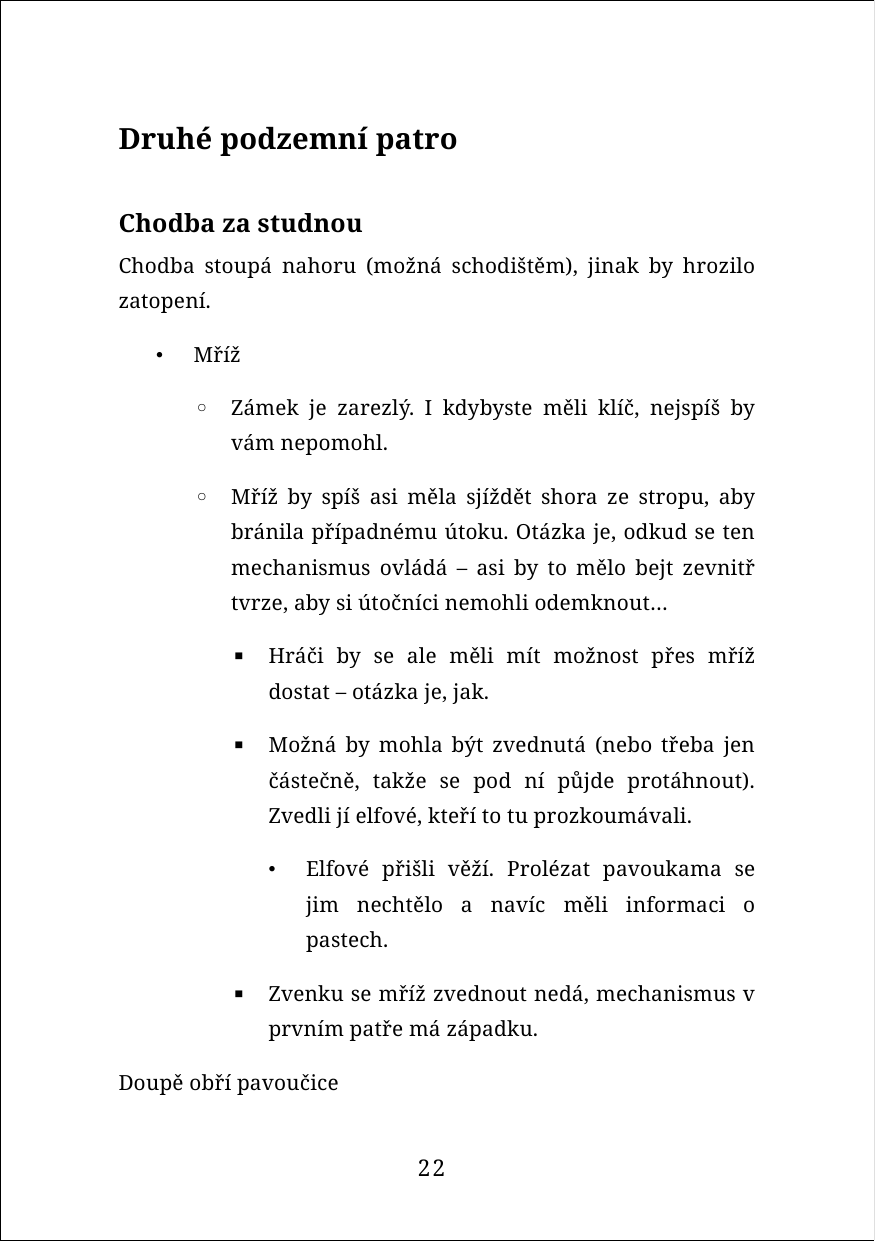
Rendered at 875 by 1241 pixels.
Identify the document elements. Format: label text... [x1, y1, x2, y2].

list Zámek je zarezlý. I kdybyste měli klíč, nejspíš by vám nepomohl. [193, 393, 756, 457]
subtitle Chodba za studnou [118, 205, 756, 239]
list Elfové přišli věží. Prolézat pavoukama se jim nechtělo a navíc měli informaci o pastech. [268, 854, 756, 954]
text Doupě obří pavoučice [118, 1068, 756, 1096]
list Možná by mohla být zvednutá (nebo třeba jen částečně, takže se pod ní půjde protáhnout). Zvedli jí elfové, kteří to tu prozkoumávali. [231, 730, 756, 830]
subtitle Druhé podzemní patro [118, 118, 756, 158]
list Hráči by se ale měli mít možnost přes mříž dostat – otázka je, jak. [231, 642, 756, 706]
list Zvenku se mříž zvednout nedá, mechanismus v prvním patře má západku. [231, 979, 756, 1043]
list Mříž by spíš asi měla sjíždět shora ze stropu, aby bránila případnému útoku. Otázka je, odkud se ten mechanismus ovládá – asi by to mělo bejt zevnitř tvrze, aby si útočníci nemohli odemknout… [193, 482, 756, 617]
text Chodba stoupá nahoru (možná schodištěm), jinak by hrozilo zatopení. [118, 251, 756, 315]
list Mříž [156, 340, 756, 368]
